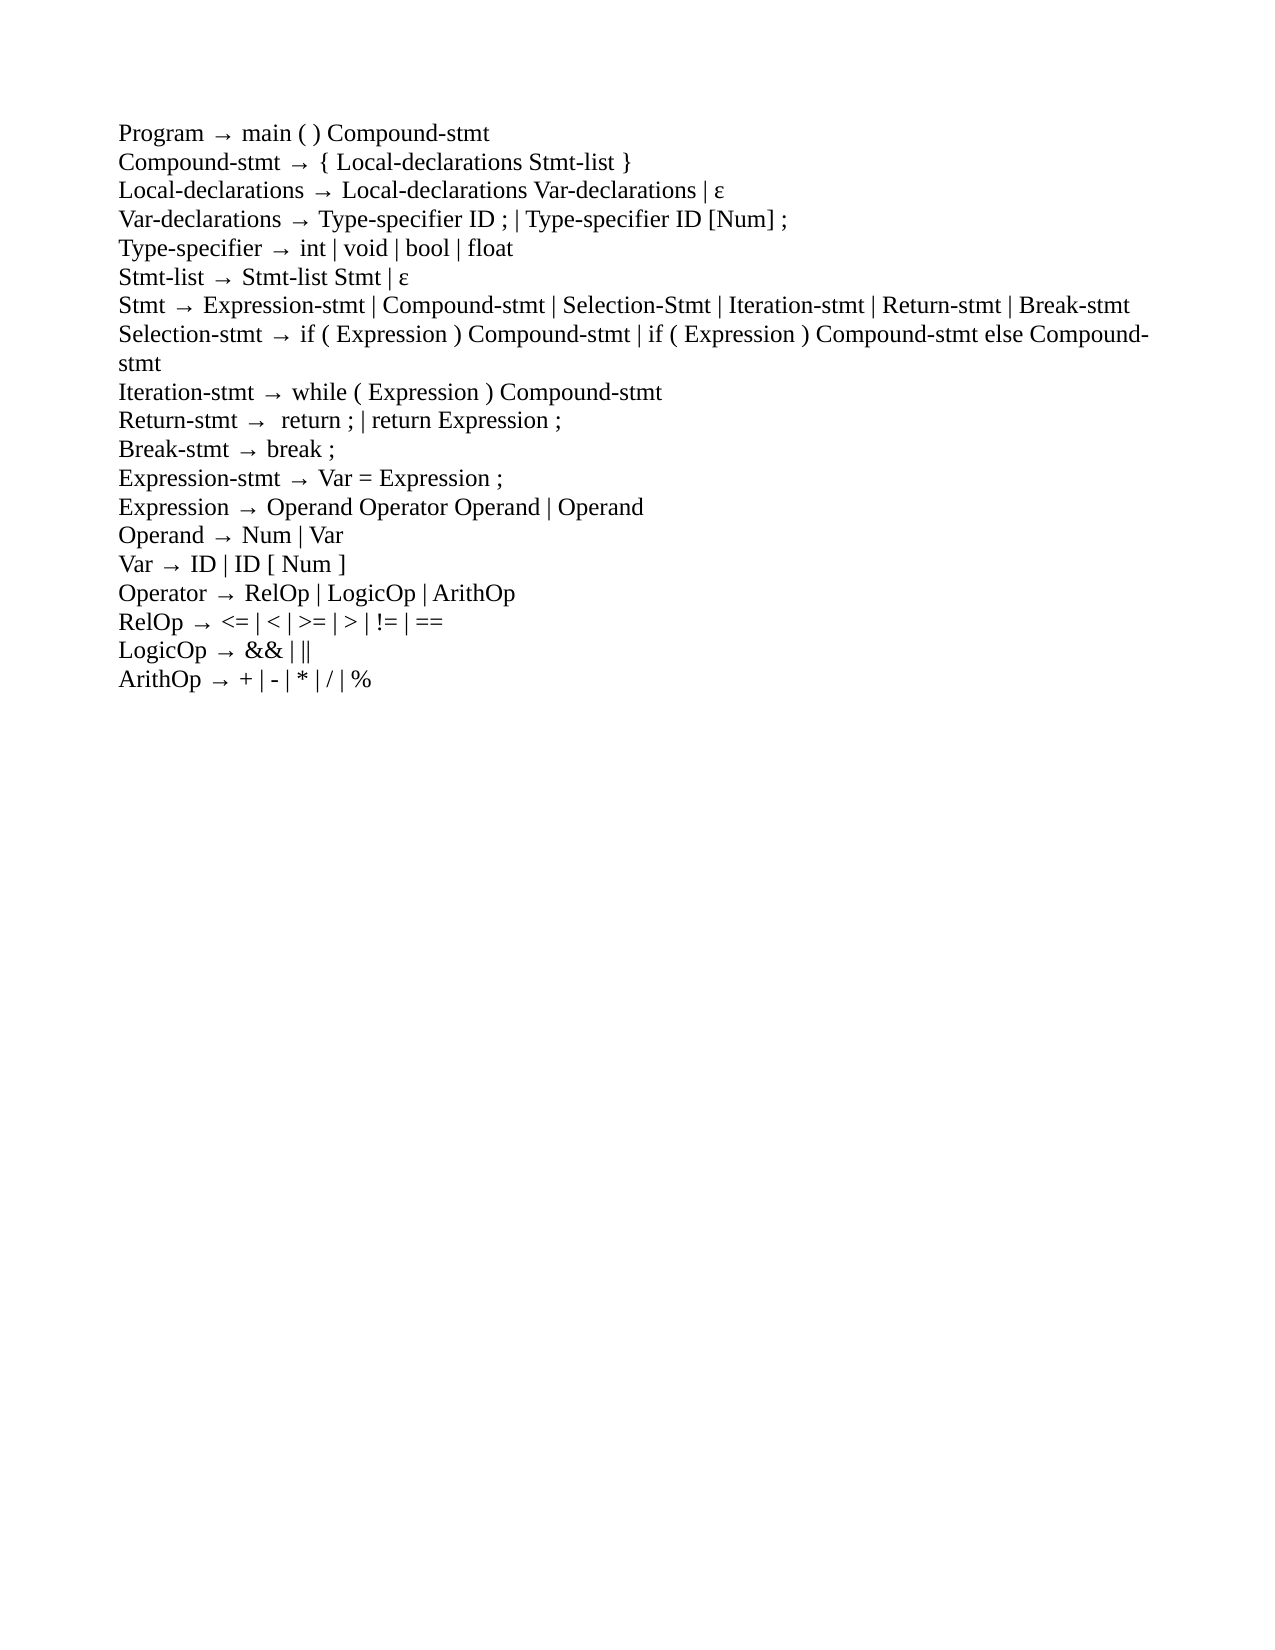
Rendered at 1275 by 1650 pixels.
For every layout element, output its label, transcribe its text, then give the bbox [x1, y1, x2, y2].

text Program → main ( ) Compound-stmt Compound-stmt → { Local-declarations Stmt-list } Local-declarations → Local-declarations Var-declarations | ε Var-declarations → Type-specifier ID ; | Type-specifier ID [Num] ; Type-specifier → int | void | bool | float Stmt-list → Stmt-list Stmt | ε Stmt → Expression-stmt | Compound-stmt | Selection-Stmt | Iteration-stmt | Return-stmt | Break-stmt Selection-stmt → if ( Expression ) Compound-stmt | if ( Expression ) Compound-stmt else Compound-stmt Iteration-stmt → while ( Expression ) Compound-stmt Return-stmt → return ; | return Expression ; Break-stmt → break ; Expression-stmt → Var = Expression ; Expression → Operand Operator Operand | Operand Operand → Num | Var Var → ID | ID [ Num ] Operator → RelOp | LogicOp | ArithOp RelOp → <= | < | >= | > | != | == LogicOp → && | || ArithOp → + | - | * | / | % [118, 118, 1157, 693]
